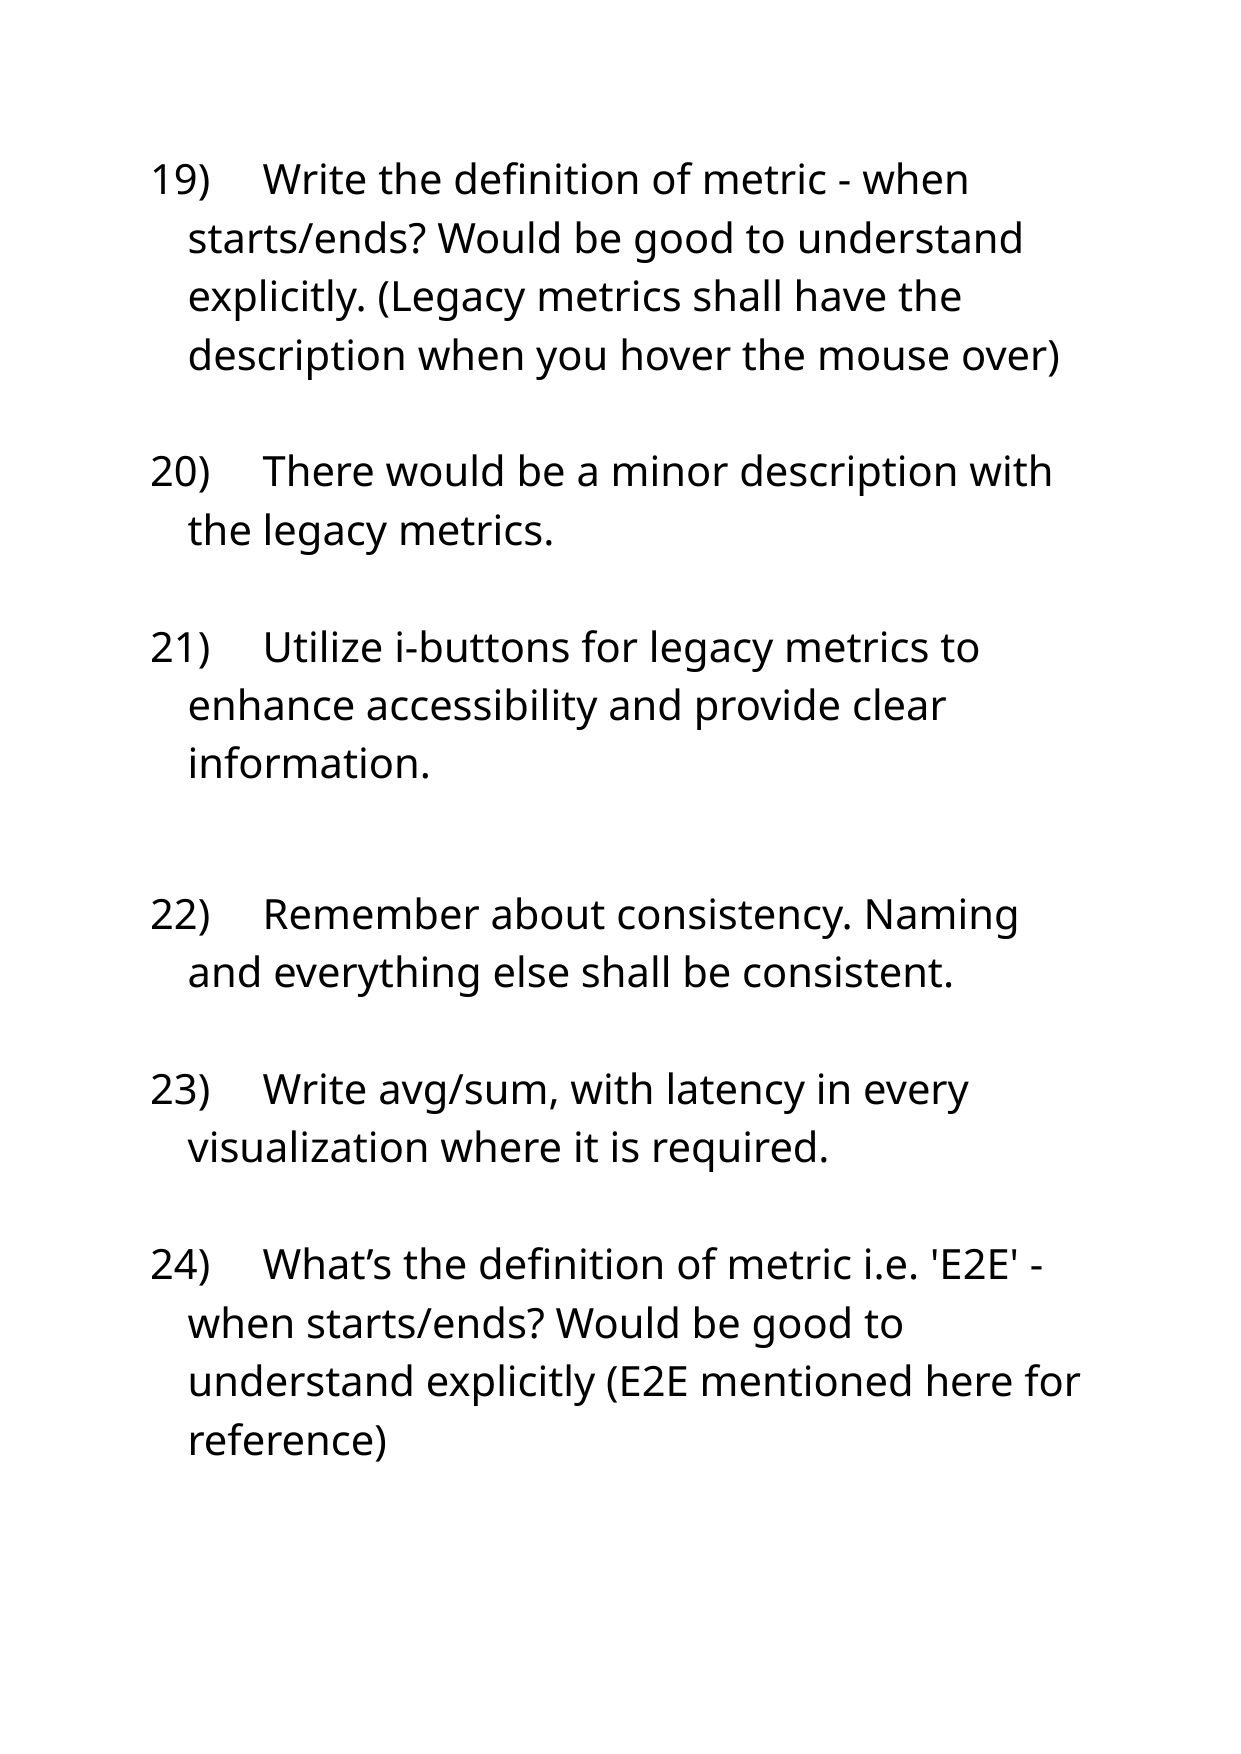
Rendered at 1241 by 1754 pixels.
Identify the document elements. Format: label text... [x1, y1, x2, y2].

list Write avg/sum, with latency in every visualization where it is required. [150, 1060, 1090, 1175]
list Write the definition of metric - when starts/ends? Would be good to understand explicitly. (Legacy metrics shall have the description when you hover the mouse over) [150, 150, 1090, 382]
list What’s the definition of metric i.e. 'E2E' - when starts/ends? Would be good to understand explicitly (E2E mentioned here for reference) [150, 1235, 1090, 1467]
list Utilize i-buttons for legacy metrics to enhance accessibility and provide clear information. [150, 617, 1090, 791]
list There would be a minor description with the legacy metrics. [150, 442, 1090, 557]
list Remember about consistency. Naming and everything else shall be consistent. [150, 884, 1090, 1000]
